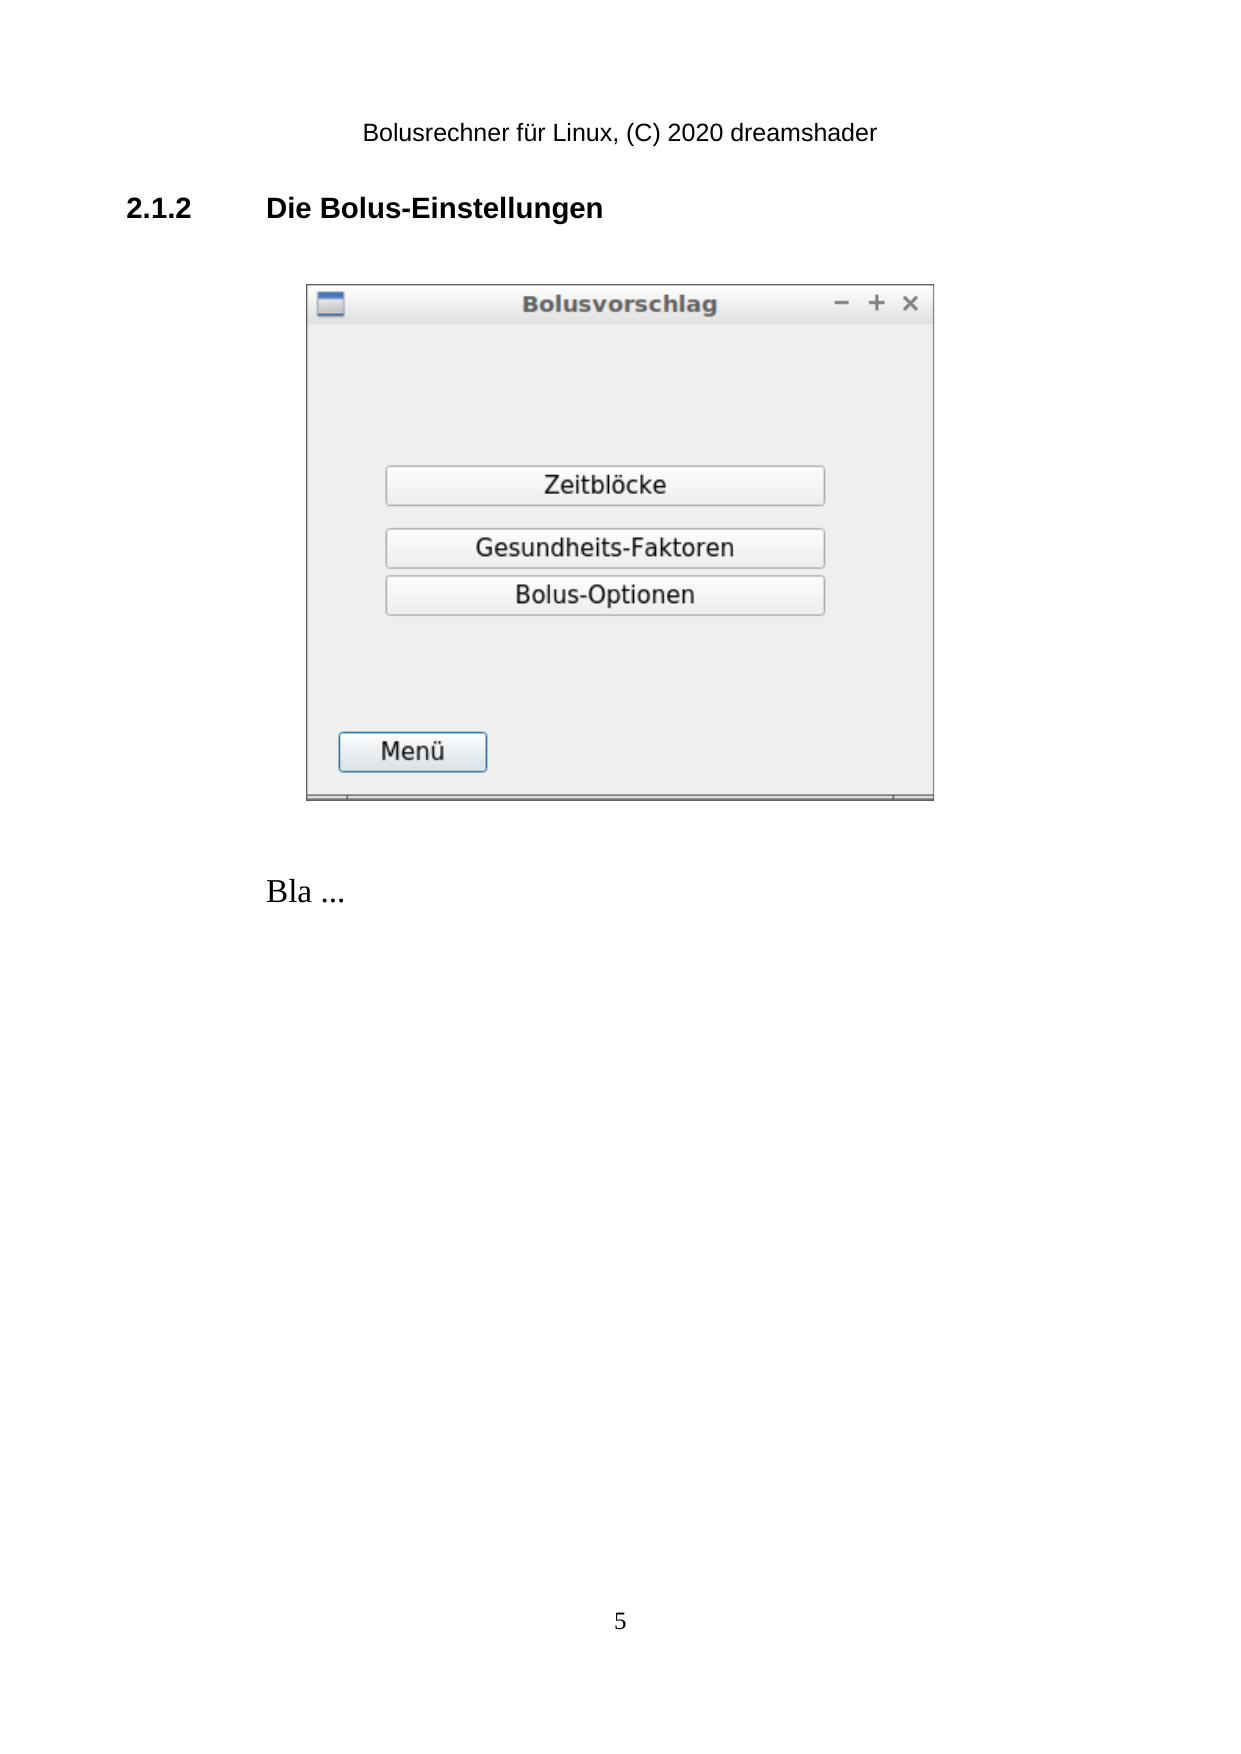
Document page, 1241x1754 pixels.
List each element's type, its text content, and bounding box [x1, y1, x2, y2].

subtitle Die Bolus-Einstellungen [118, 191, 1122, 225]
text Bla ... [266, 871, 1122, 909]
picture [306, 284, 935, 801]
